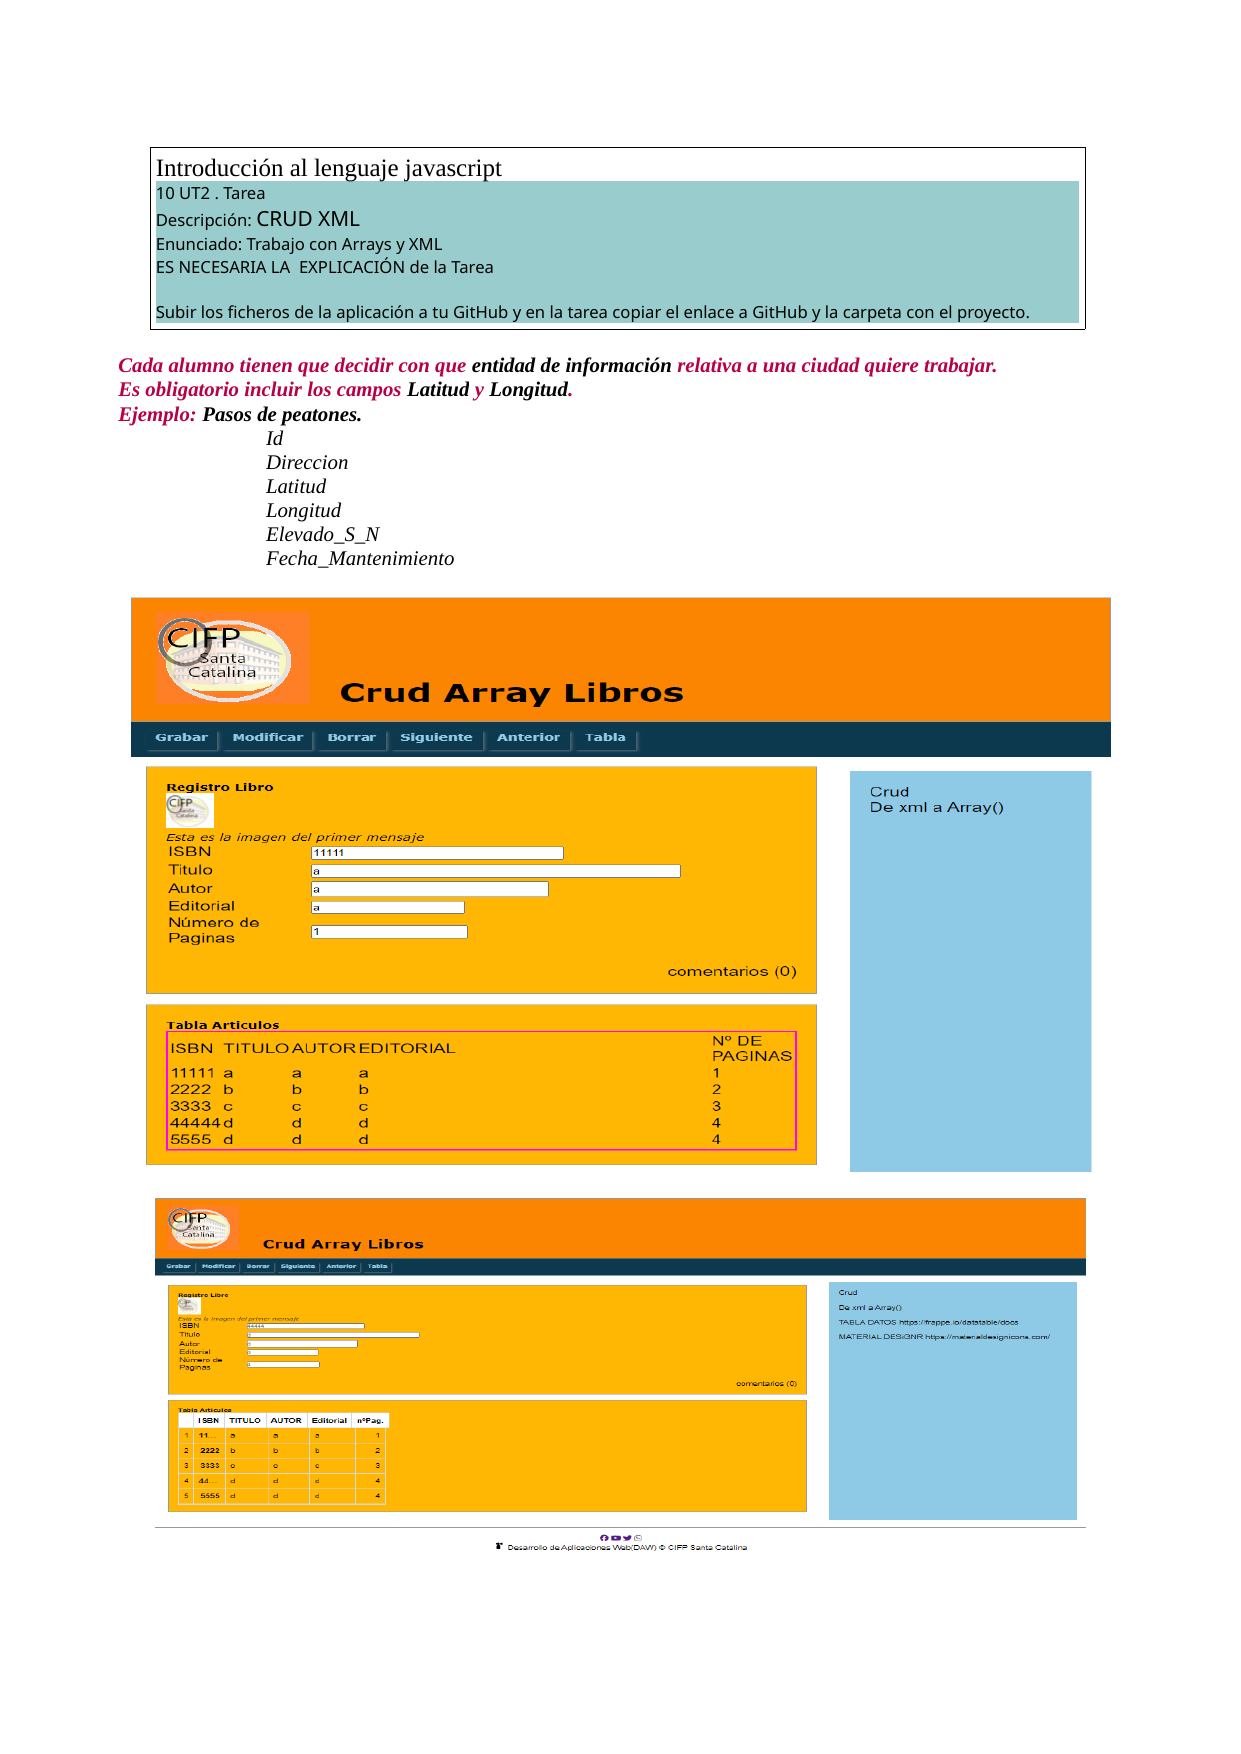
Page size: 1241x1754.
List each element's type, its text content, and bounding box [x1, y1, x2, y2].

picture [147, 1193, 1096, 1563]
picture [118, 593, 1123, 1178]
text Es obligatorio incluir los campos Latitud y Longitud. [118, 377, 1122, 401]
text Latitud [118, 474, 1122, 498]
text Fecha_Mantenimiento [118, 546, 1122, 570]
text Elevado_S_N [118, 522, 1122, 546]
text Longitud [118, 498, 1122, 522]
text Direccion [118, 449, 1122, 474]
text Ejemplo: Pasos de peatones. [118, 401, 1122, 426]
text Id [118, 426, 1122, 449]
table_header Introducción al lenguaje javascript 10 UT2 . Tarea Descripción: CRUD XML Enunciado: Trabajo con Arrays y XML ES NECESARIA LA EXPLICACIÓN de la Tarea Subir los ficheros de la aplicación a tu GitHub y en la tarea copiar el enlace a GitHub y la carpeta con el proyecto. [151, 148, 1085, 329]
text Cada alumno tienen que decidir con que entidad de información relativa a una ciudad quiere trabajar. [118, 353, 1122, 377]
